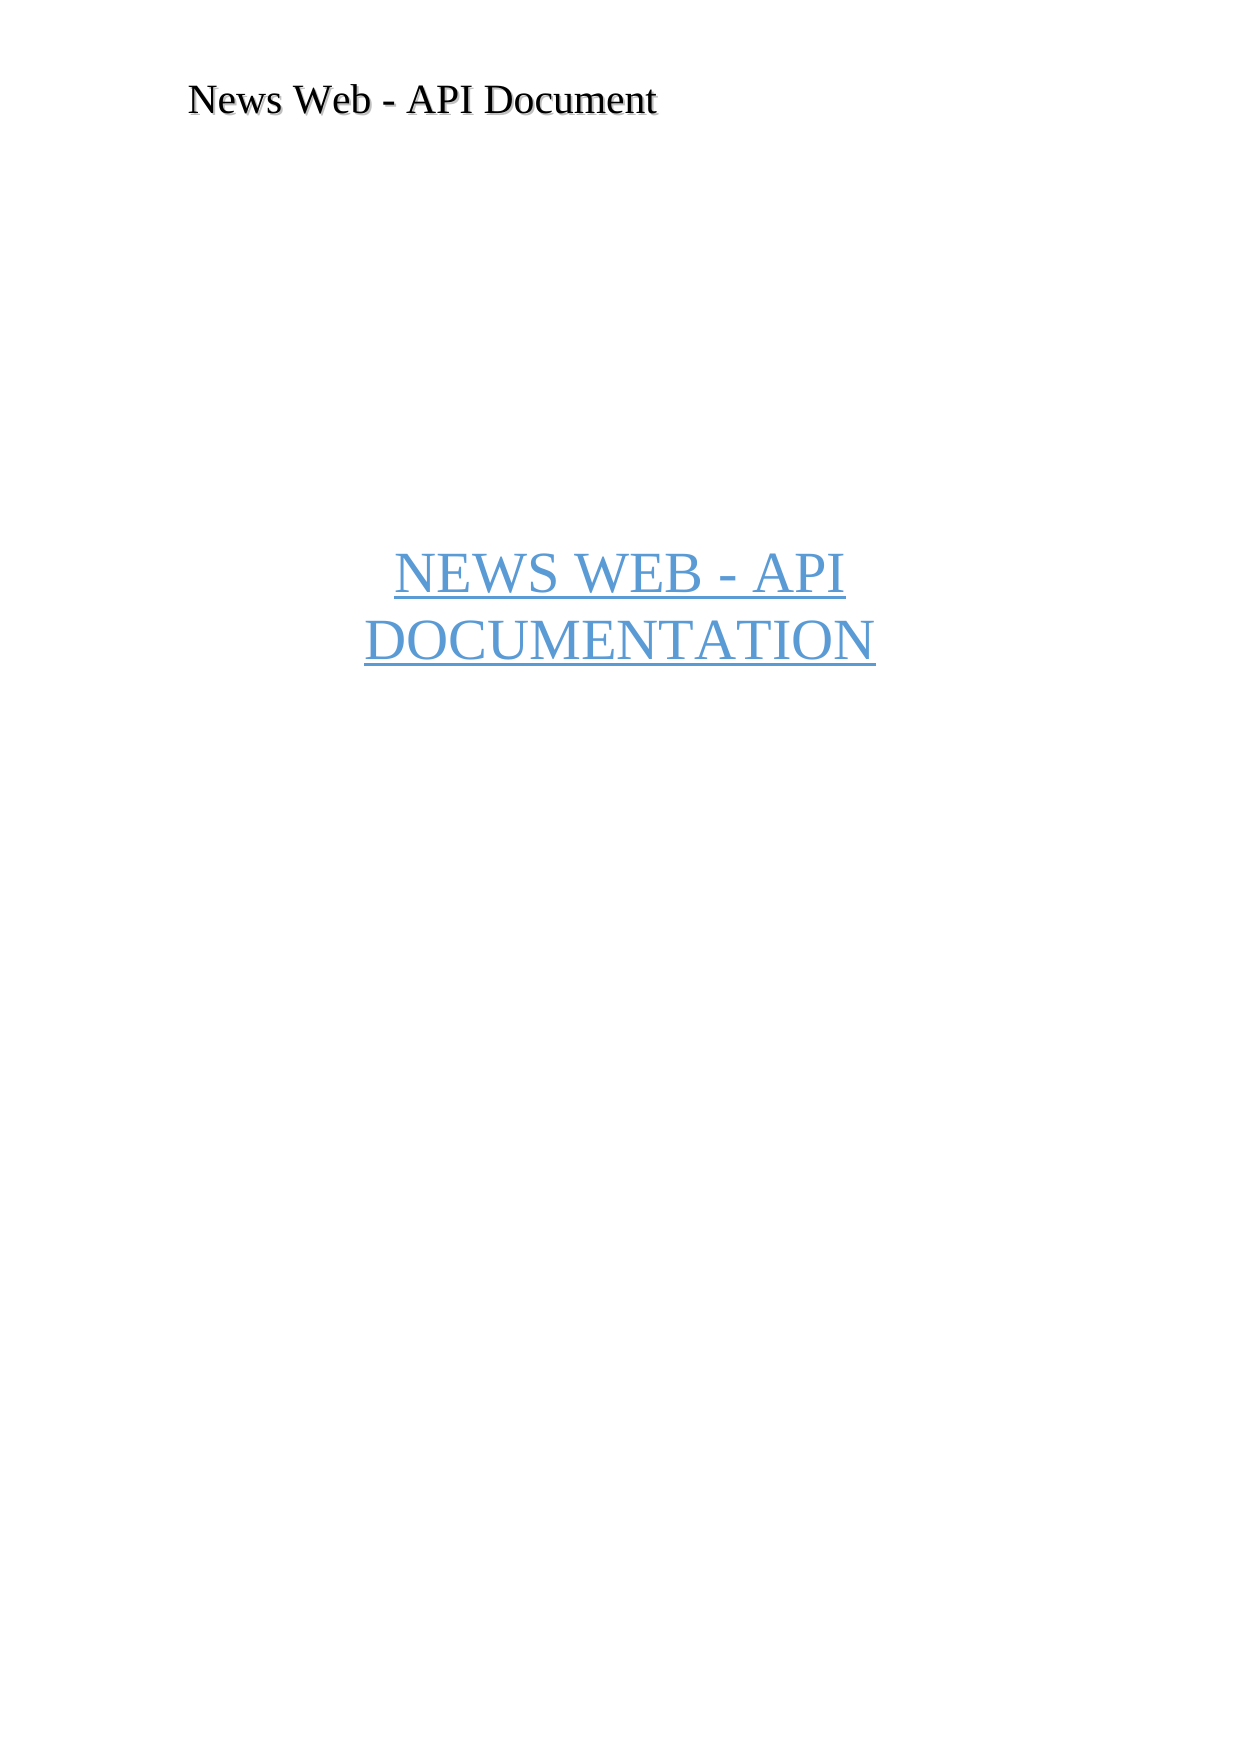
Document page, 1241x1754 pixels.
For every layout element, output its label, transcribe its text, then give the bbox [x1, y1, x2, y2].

text NEWS WEB - API DOCUMENTATION [187, 538, 1053, 672]
